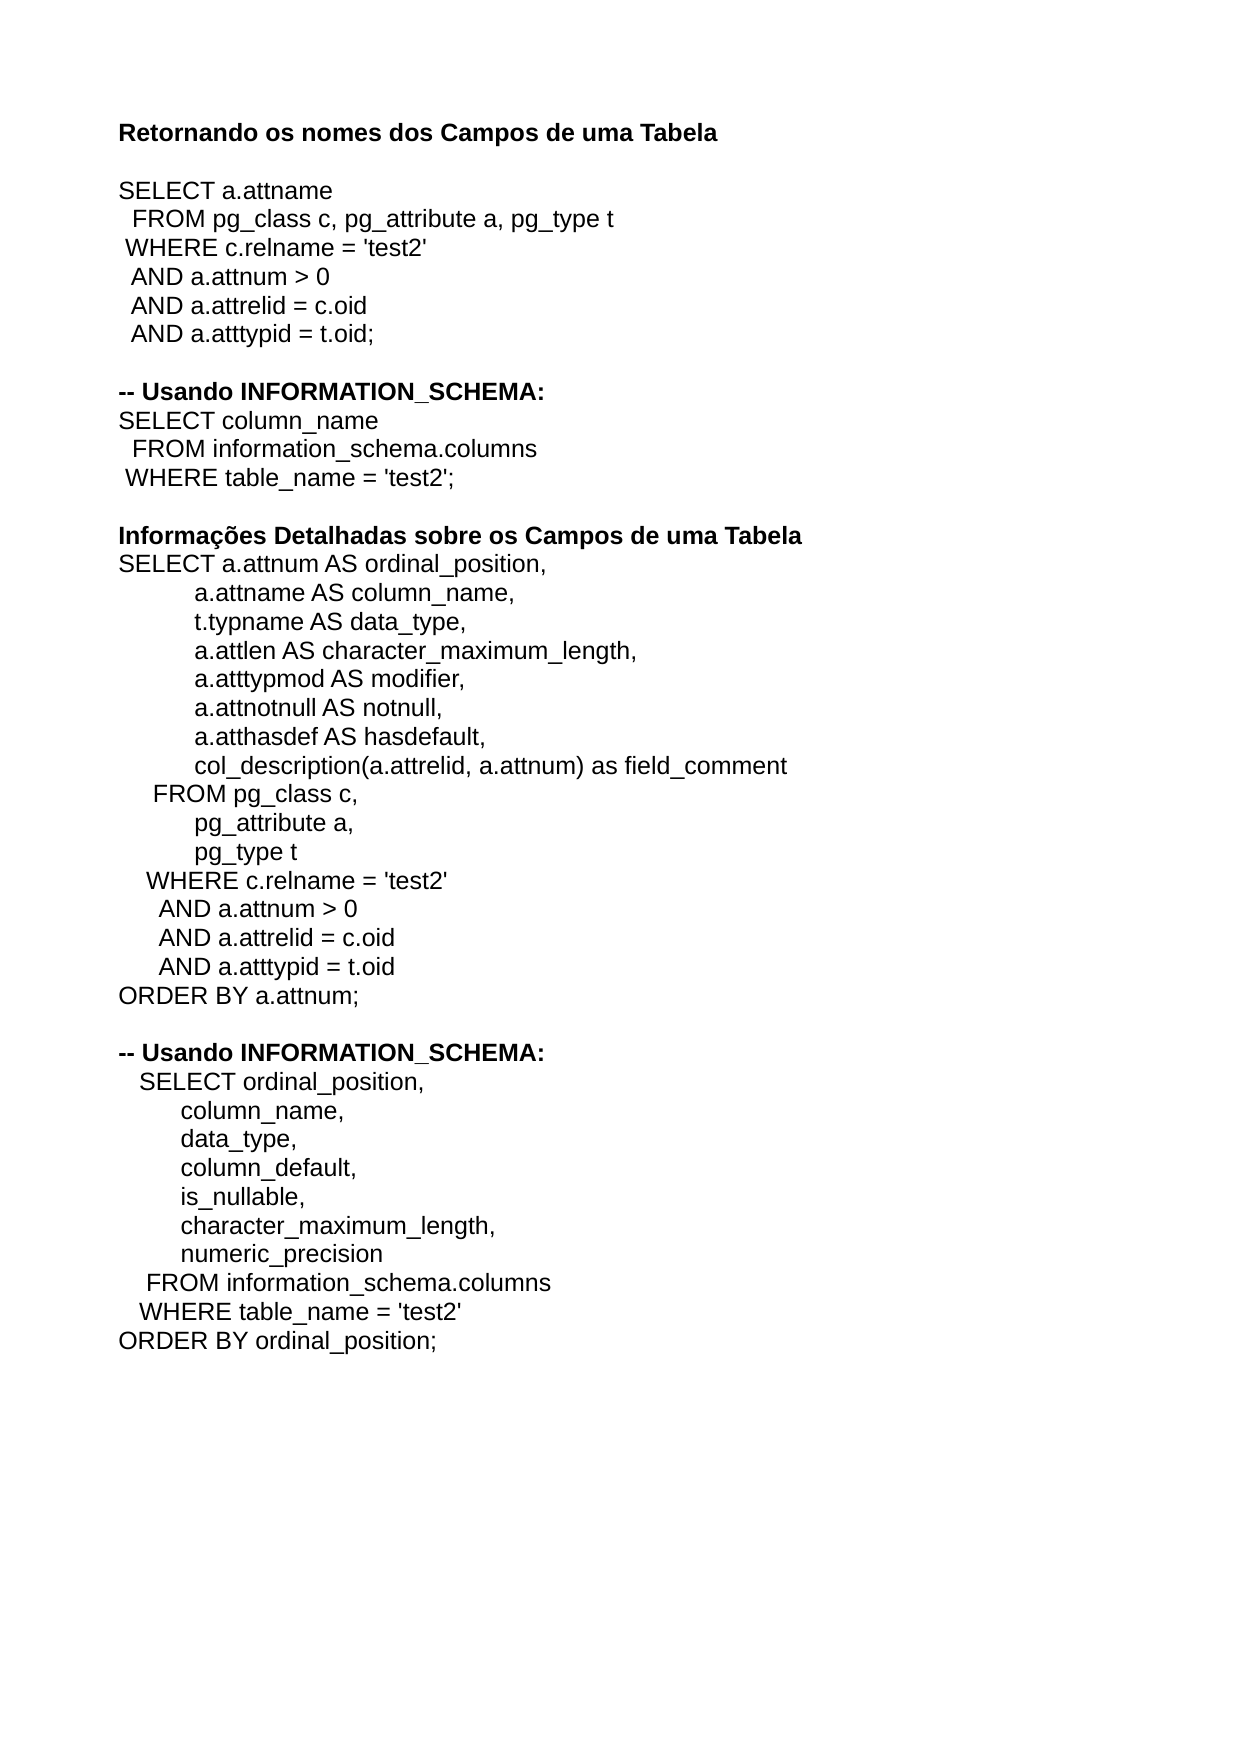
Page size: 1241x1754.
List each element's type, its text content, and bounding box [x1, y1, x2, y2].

text pg_attribute a, [118, 808, 1122, 837]
text a.attname AS column_name, [118, 578, 1122, 607]
text is_nullable, [118, 1182, 1122, 1211]
text column_name, [118, 1096, 1122, 1124]
text FROM information_schema.columns [118, 434, 1122, 463]
text WHERE c.relname = 'test2' [118, 233, 1122, 262]
text WHERE table_name = 'test2'; [118, 463, 1122, 492]
text Informações Detalhadas sobre os Campos de uma Tabela [118, 521, 1122, 549]
text AND a.attrelid = c.oid [118, 291, 1122, 319]
text a.atttypmod AS modifier, [118, 664, 1122, 693]
text SELECT a.attnum AS ordinal_position, [118, 549, 1122, 578]
text numeric_precision [118, 1239, 1122, 1268]
text t.typname AS data_type, [118, 607, 1122, 636]
text AND a.atttypid = t.oid [118, 952, 1122, 981]
text ORDER BY a.attnum; [118, 981, 1122, 1009]
text a.attnotnull AS notnull, [118, 693, 1122, 722]
text AND a.atttypid = t.oid; [118, 319, 1122, 348]
text FROM pg_class c, [118, 779, 1122, 808]
text SELECT ordinal_position, [118, 1067, 1122, 1096]
text FROM information_schema.columns [118, 1268, 1122, 1297]
text AND a.attnum > 0 [118, 262, 1122, 291]
text -- Usando INFORMATION_SCHEMA: [118, 377, 1122, 406]
text FROM pg_class c, pg_attribute a, pg_type t [118, 204, 1122, 233]
text a.atthasdef AS hasdefault, [118, 722, 1122, 751]
text WHERE c.relname = 'test2' [118, 866, 1122, 894]
text pg_type t [118, 837, 1122, 866]
text SELECT a.attname [118, 176, 1122, 204]
text AND a.attnum > 0 [118, 894, 1122, 923]
text data_type, [118, 1124, 1122, 1153]
text -- Usando INFORMATION_SCHEMA: [118, 1038, 1122, 1067]
text AND a.attrelid = c.oid [118, 923, 1122, 952]
text Retornando os nomes dos Campos de uma Tabela [118, 118, 1122, 147]
text col_description(a.attrelid, a.attnum) as field_comment [118, 751, 1122, 779]
text SELECT column_name [118, 406, 1122, 434]
text column_default, [118, 1153, 1122, 1182]
text a.attlen AS character_maximum_length, [118, 636, 1122, 664]
text ORDER BY ordinal_position; [118, 1326, 1122, 1354]
text WHERE table_name = 'test2' [118, 1297, 1122, 1326]
text character_maximum_length, [118, 1211, 1122, 1239]
